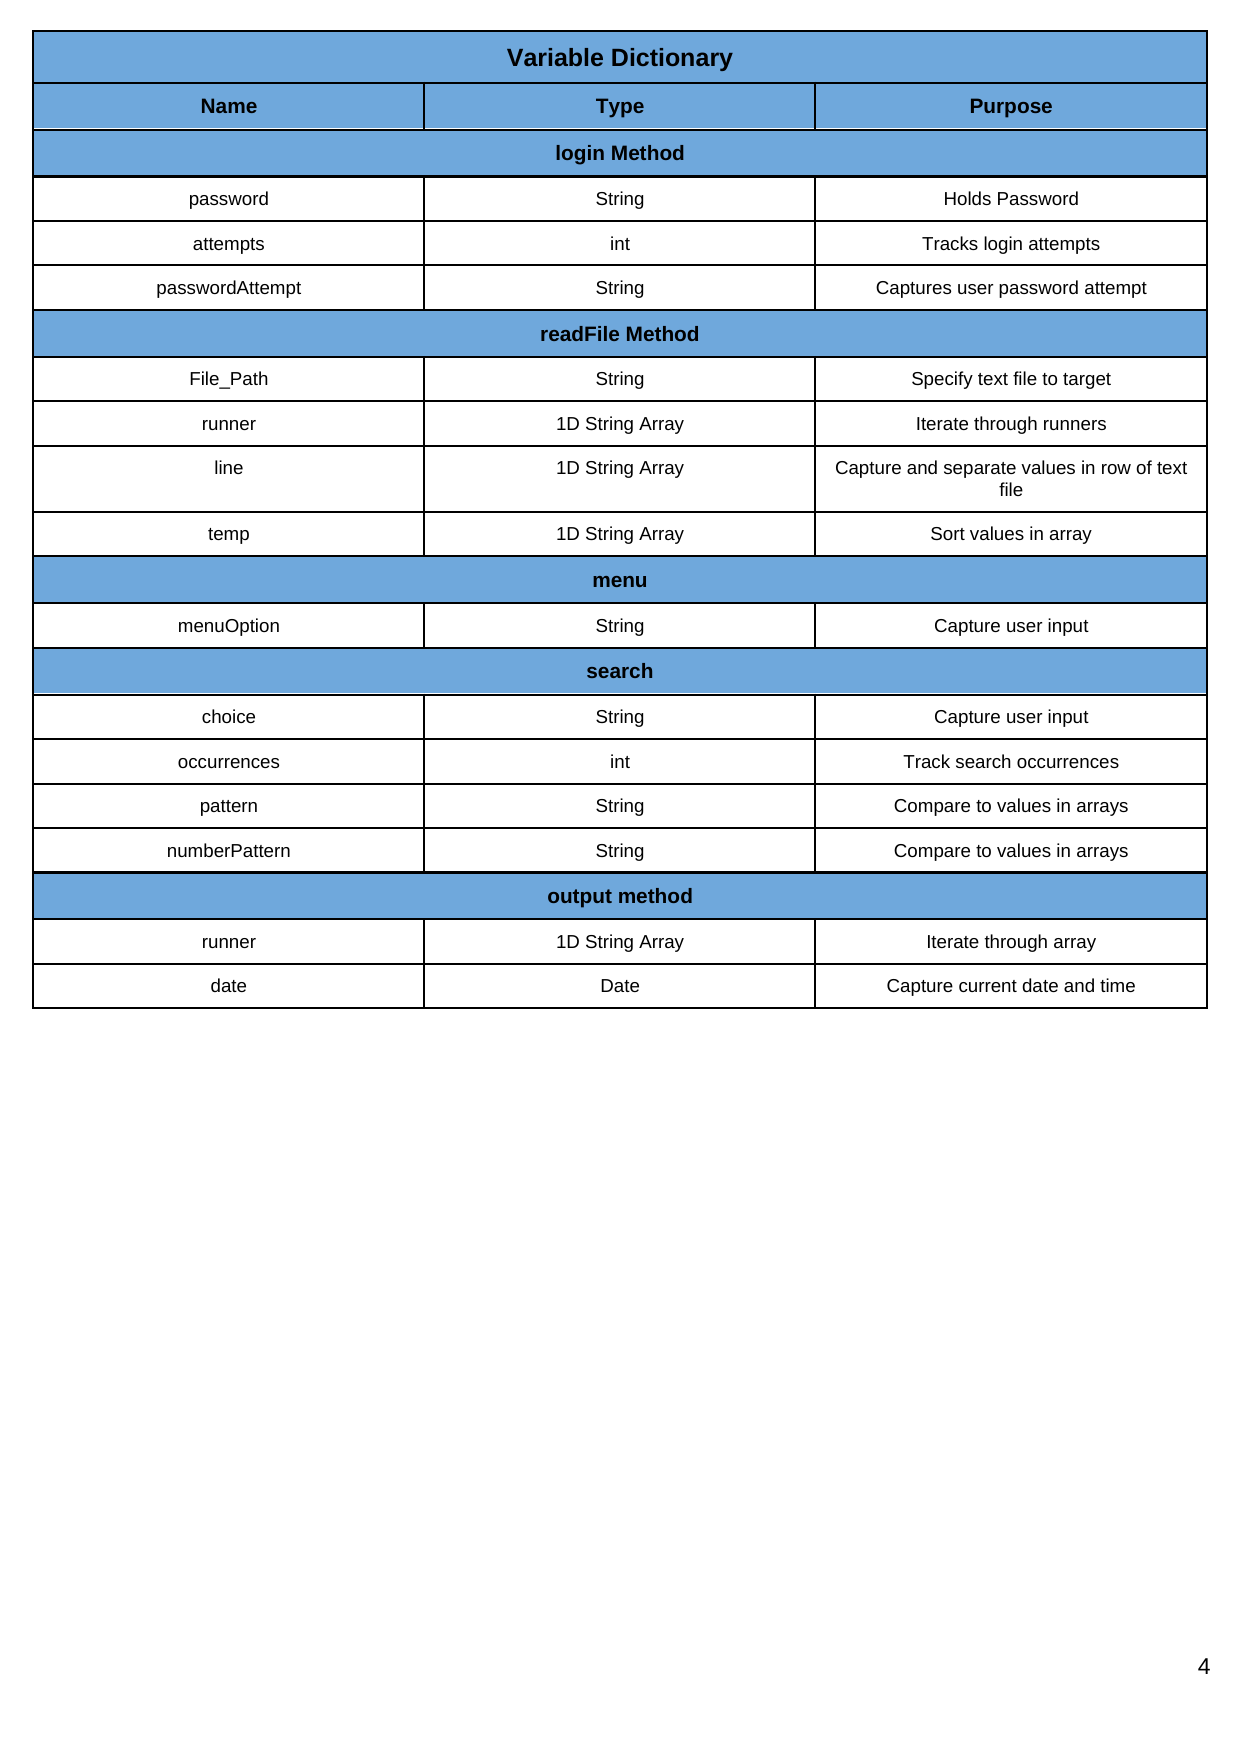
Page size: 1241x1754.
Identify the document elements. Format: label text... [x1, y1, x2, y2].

table_cell temp [34, 513, 423, 555]
table_header Variable Dictionary [34, 32, 1206, 82]
table_cell 1D String Array [425, 920, 814, 963]
table_cell Capture user input [816, 604, 1206, 647]
table_cell occurrences [34, 740, 423, 782]
table_cell Purpose [816, 84, 1206, 128]
table_cell 1D String Array [425, 513, 814, 555]
table_cell File_Path [34, 358, 423, 400]
table_cell menu [34, 557, 1206, 602]
table_cell String [425, 696, 814, 738]
table_cell Capture and separate values in row of text file [816, 447, 1206, 511]
table_cell int [425, 222, 814, 264]
table_cell Name [34, 84, 423, 128]
table_cell Captures user password attempt [816, 266, 1206, 309]
table_cell Iterate through runners [816, 402, 1206, 445]
table_cell Track search occurrences [816, 740, 1206, 782]
table_cell int [425, 740, 814, 782]
table_cell menuOption [34, 604, 423, 647]
table_cell String [425, 785, 814, 827]
table_cell numberPattern [34, 829, 423, 871]
table_cell password [34, 178, 423, 220]
table_cell Specify text file to target [816, 358, 1206, 400]
table_cell Iterate through array [816, 920, 1206, 963]
table_cell line [34, 447, 423, 511]
table_cell String [425, 829, 814, 871]
table_cell Tracks login attempts [816, 222, 1206, 264]
table_cell Capture user input [816, 696, 1206, 738]
table_cell 1D String Array [425, 447, 814, 511]
table_cell Type [425, 84, 814, 128]
table_cell runner [34, 920, 423, 963]
table_cell String [425, 358, 814, 400]
table_cell String [425, 604, 814, 647]
table_cell choice [34, 696, 423, 738]
table_cell attempts [34, 222, 423, 264]
table_cell login Method [34, 131, 1206, 175]
table_cell Holds Password [816, 178, 1206, 220]
table_cell Capture current date and time [816, 965, 1206, 1007]
table_cell 1D String Array [425, 402, 814, 445]
table_cell pattern [34, 785, 423, 827]
table_cell readFile Method [34, 311, 1206, 356]
table_cell date [34, 965, 423, 1007]
table_cell Date [425, 965, 814, 1007]
table_cell Compare to values in arrays [816, 829, 1206, 871]
table_cell Sort values in array [816, 513, 1206, 555]
table_cell String [425, 178, 814, 220]
table_cell Compare to values in arrays [816, 785, 1206, 827]
table_cell search [34, 649, 1206, 693]
table_cell output method [34, 874, 1206, 918]
table_cell String [425, 266, 814, 309]
table_cell passwordAttempt [34, 266, 423, 309]
table_cell runner [34, 402, 423, 445]
